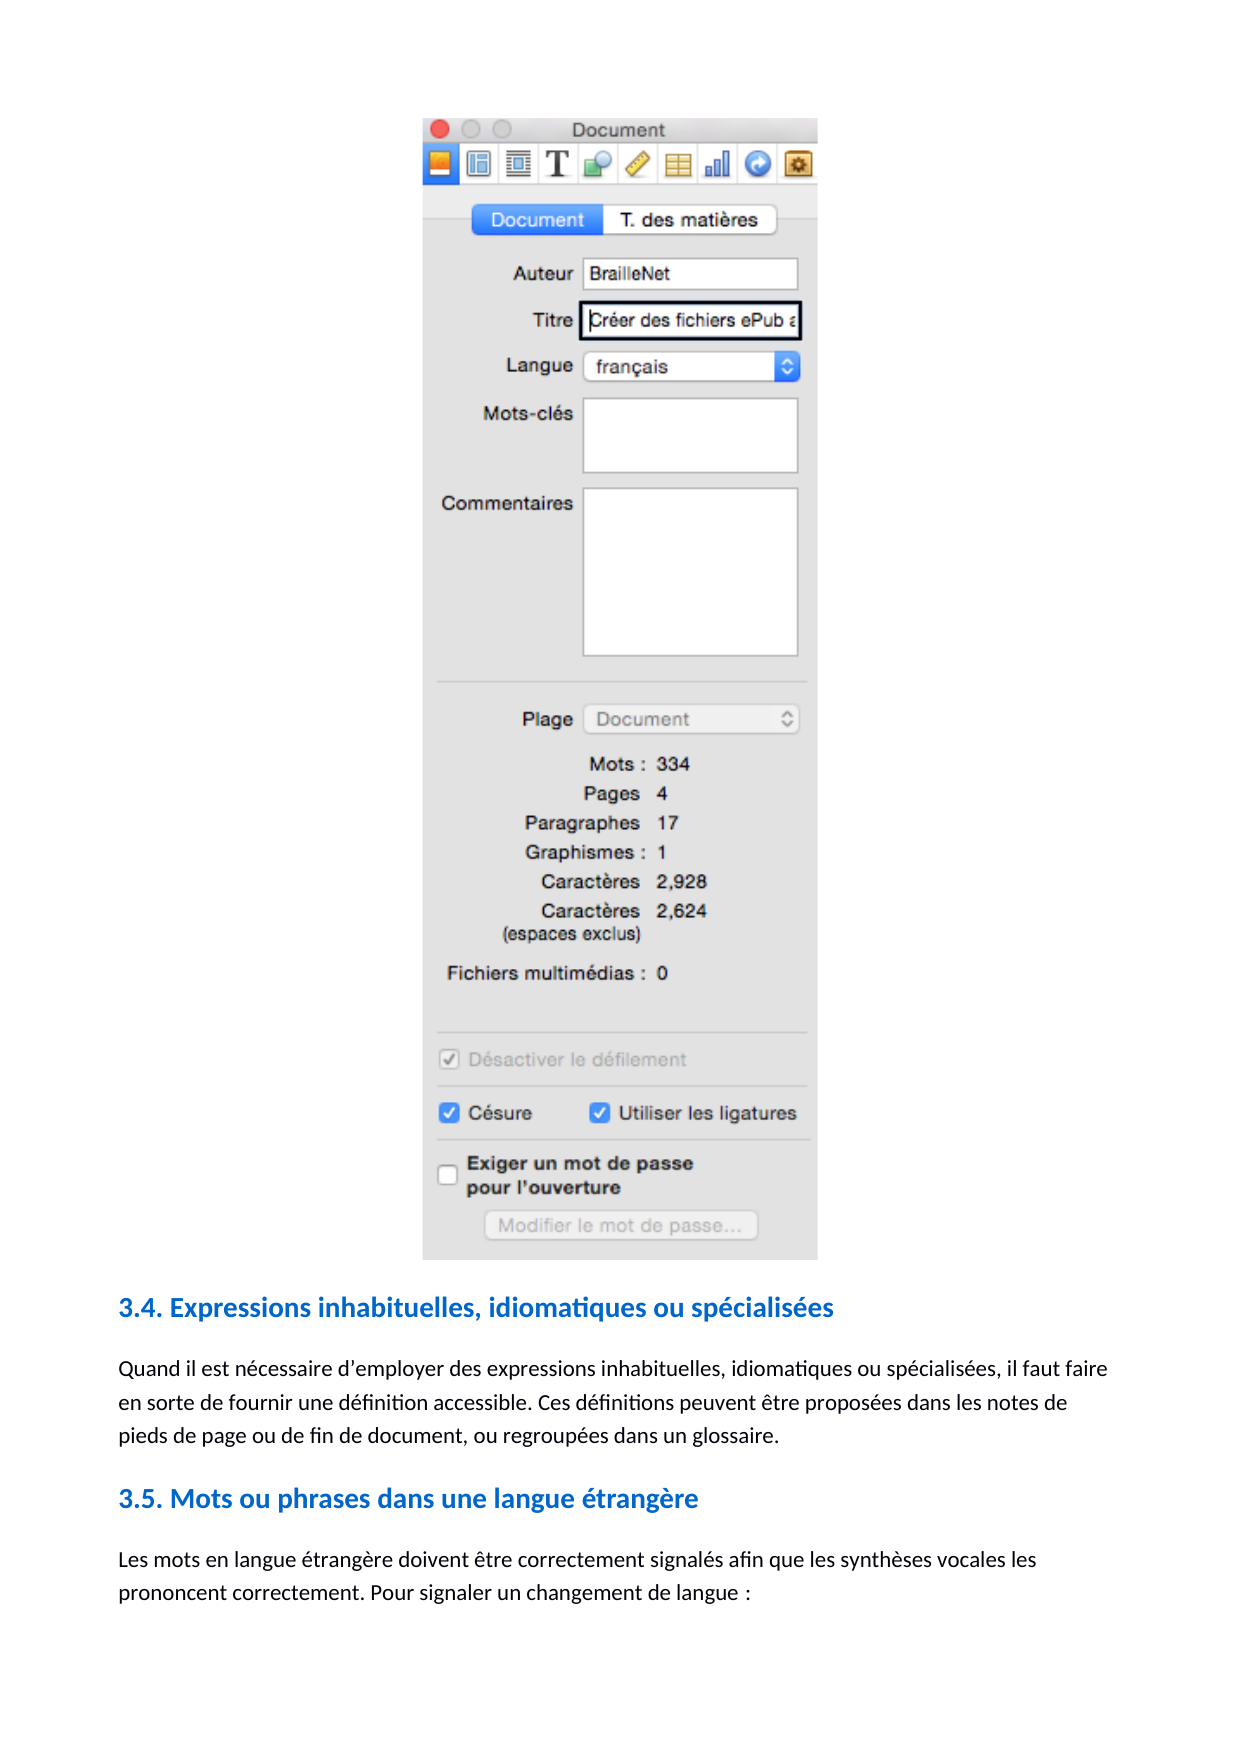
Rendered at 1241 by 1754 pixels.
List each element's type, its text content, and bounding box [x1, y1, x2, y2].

subtitle 3.4. Expressions inhabituelles, idiomatiques ou spécialisées [118, 1289, 1122, 1325]
text Les mots en langue étrangère doivent être correctement signalés afin que les synthèses vocales les prononcent correctement. Pour signaler un changement de langue : [118, 1545, 1122, 1606]
picture [422, 118, 818, 1260]
subtitle 3.5. Mots ou phrases dans une langue étrangère [118, 1480, 1122, 1515]
text Quand il est nécessaire d’employer des expressions inhabituelles, idiomatiques ou spécialisées, il faut faire en sorte de fournir une définition accessible. Ces définitions peuvent être proposées dans les notes de pieds de page ou de fin de document, ou regroupées dans un glossaire. [118, 1354, 1122, 1449]
